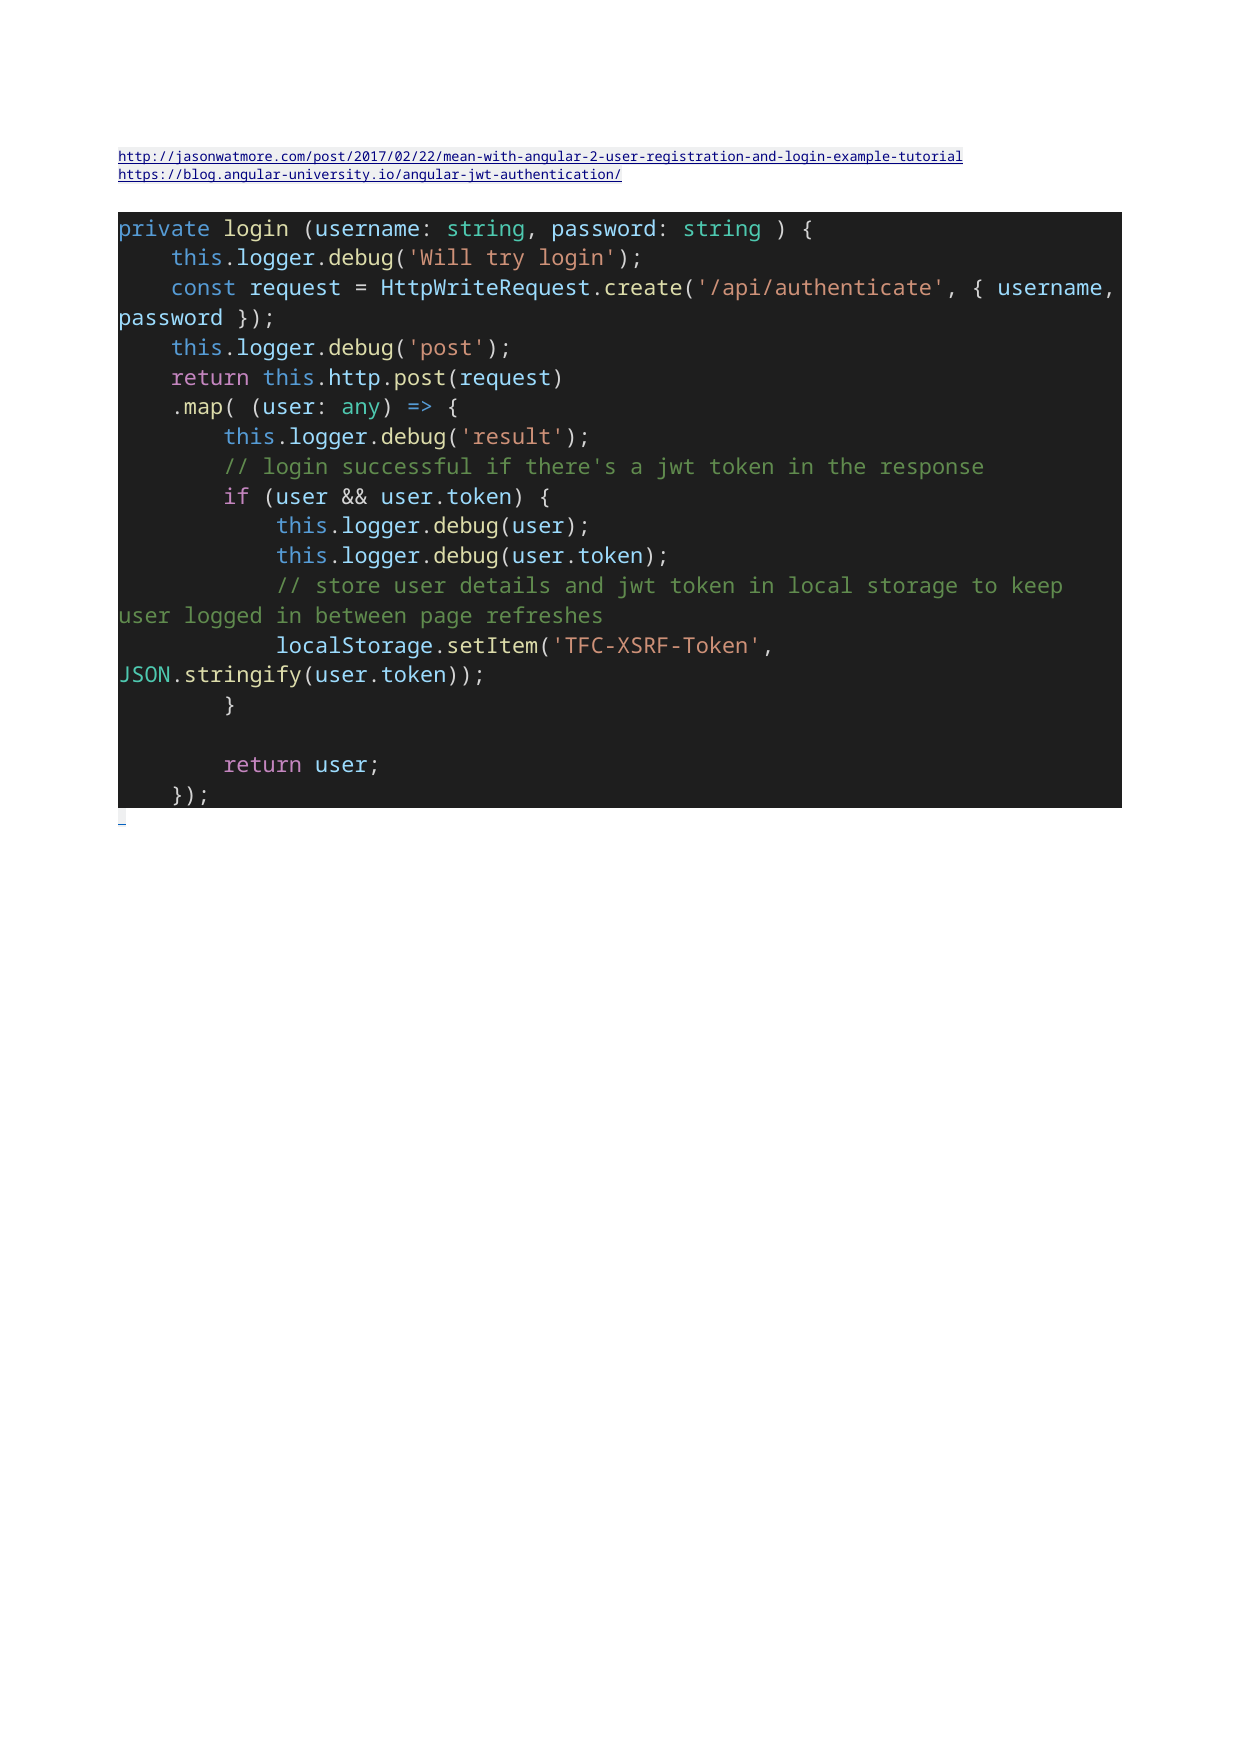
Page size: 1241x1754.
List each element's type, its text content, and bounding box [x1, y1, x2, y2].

text https://blog.angular-university.io/angular-jwt-authentication/ [118, 165, 1122, 184]
text // store user details and jwt token in local storage to keep user logged in between page refreshes [118, 570, 1122, 629]
text this.logger.debug('result'); [118, 421, 1122, 451]
text }); [118, 778, 1122, 808]
text .map( (user: any) => { [118, 391, 1122, 421]
text const request = HttpWriteRequest.create('/api/authenticate', { username, password }); [118, 272, 1122, 332]
text private login (username: string, password: string ) { [118, 212, 1122, 242]
text if (user && user.token) { [118, 481, 1122, 510]
text http://jasonwatmore.com/post/2017/02/22/mean-with-angular-2-user-registration-and-login-example-tutorial [118, 147, 1122, 165]
text localStorage.setItem('TFC-XSRF-Token', JSON.stringify(user.token)); [118, 629, 1122, 689]
text } [118, 689, 1122, 719]
text this.logger.debug('post'); [118, 332, 1122, 361]
text return this.http.post(request) [118, 361, 1122, 391]
text this.logger.debug('Will try login'); [118, 242, 1122, 272]
text // login successful if there's a jwt token in the response [118, 451, 1122, 481]
text this.logger.debug(user); [118, 510, 1122, 540]
text return user; [118, 749, 1122, 778]
text this.logger.debug(user.token); [118, 540, 1122, 570]
